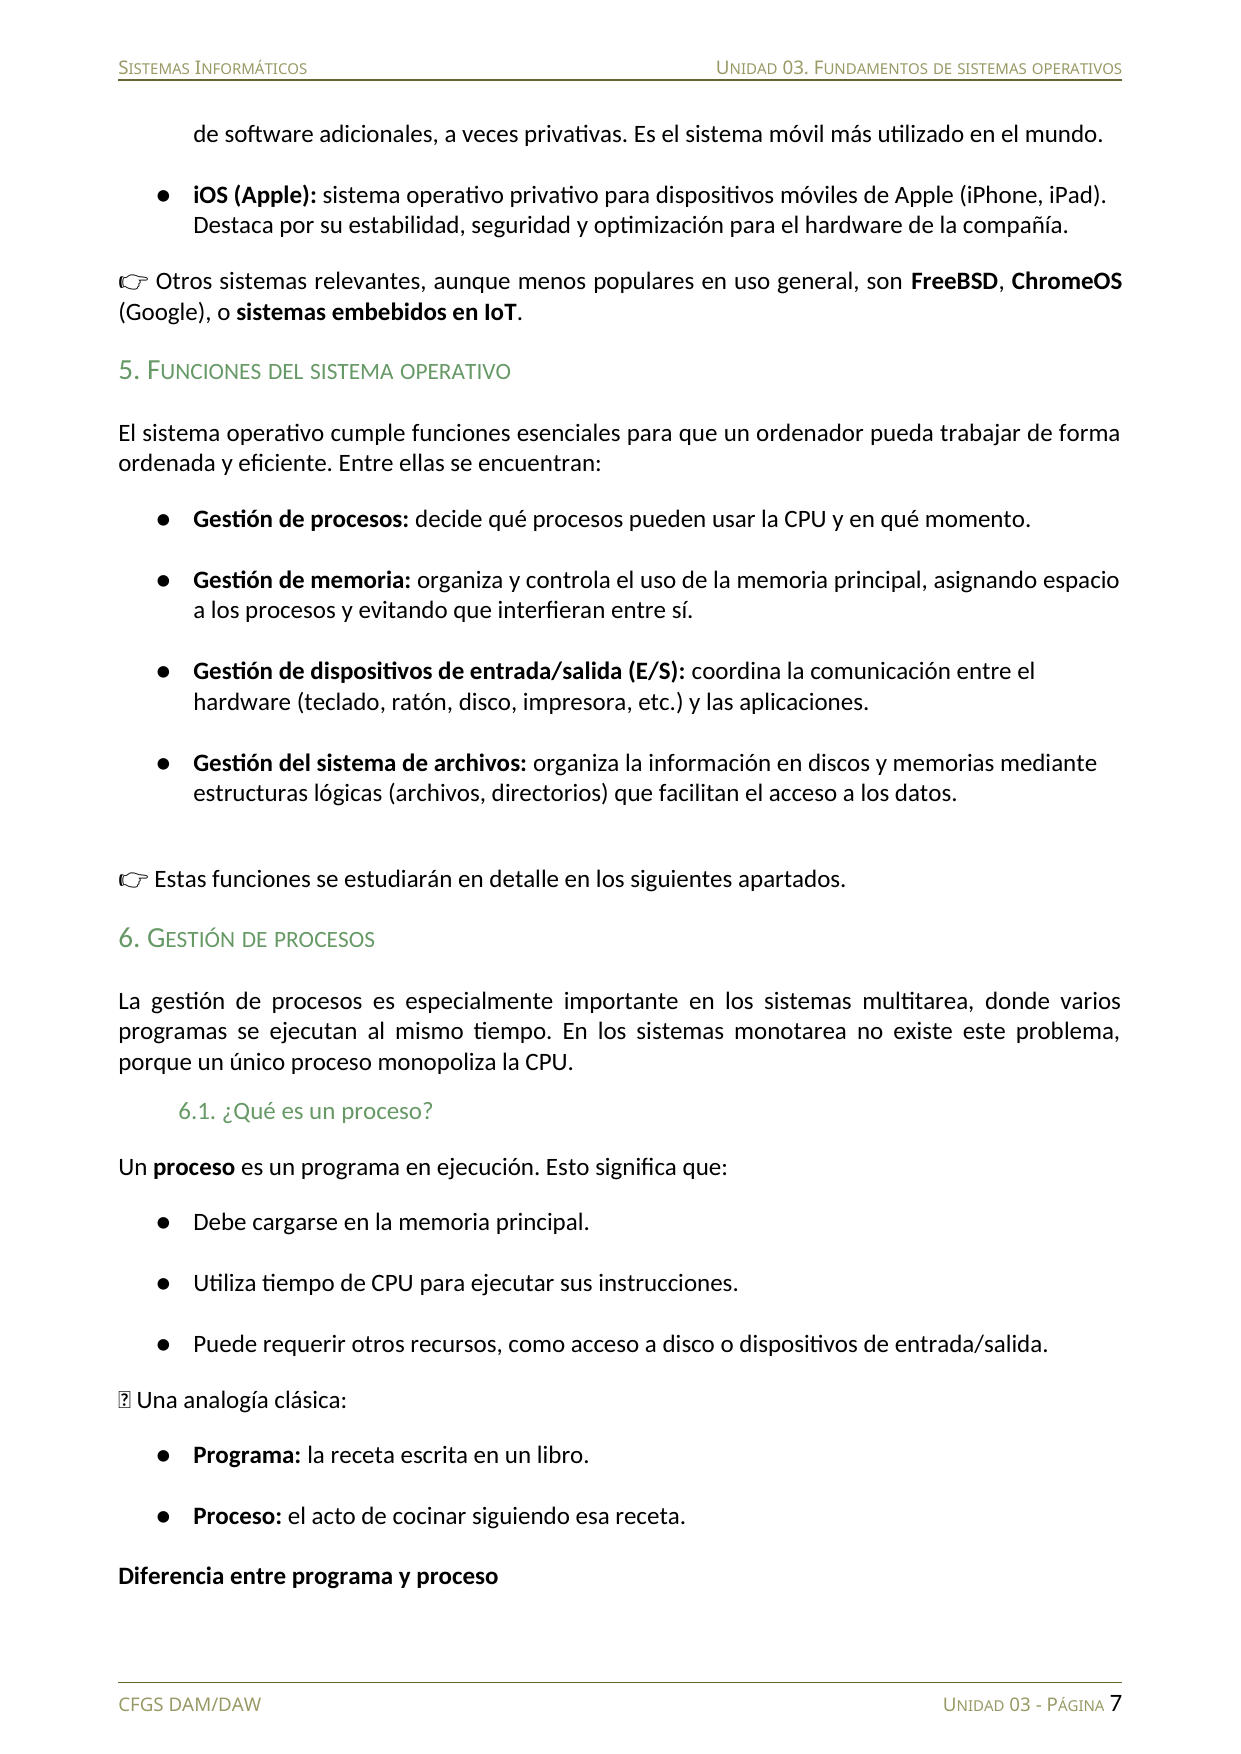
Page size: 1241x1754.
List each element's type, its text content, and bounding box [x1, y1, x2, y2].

list Gestión de procesos: decide qué procesos pueden usar la CPU y en qué momento. [156, 503, 1122, 564]
text 👉 Otros sistemas relevantes, aunque menos populares en uso general, son FreeBSD, ChromeOS (Google), o sistemas embebidos en IoT. [118, 265, 1122, 326]
subtitle 6.1. ¿Qué es un proceso? [178, 1095, 1122, 1126]
list Utiliza tiempo de CPU para ejecutar sus instrucciones. [156, 1267, 1122, 1328]
text 👉 Estas funciones se estudiarán en detalle en los siguientes apartados. [118, 864, 1122, 894]
text Un proceso es un programa en ejecución. Esto significa que: [118, 1151, 1122, 1181]
subtitle 6. Gestión de procesos [118, 919, 1122, 955]
text El sistema operativo cumple funciones esenciales para que un ordenador pueda trabajar de forma ordenada y eficiente. Entre ellas se encuentran: [118, 417, 1122, 478]
text 📌 Una analogía clásica: [118, 1384, 1122, 1414]
list iOS (Apple): sistema operativo privativo para dispositivos móviles de Apple (iPhone, iPad). Destaca por su estabilidad, seguridad y optimización para el hardware de la compañía. [156, 179, 1122, 240]
subtitle 5. Funciones del sistema operativo [118, 351, 1122, 387]
text La gestión de procesos es especialmente importante en los sistemas multitarea, donde varios programas se ejecutan al mismo tiempo. En los sistemas monotarea no existe este problema, porque un único proceso monopoliza la CPU. [118, 985, 1122, 1076]
list Gestión de dispositivos de entrada/salida (E/S): coordina la comunicación entre el hardware (teclado, ratón, disco, impresora, etc.) y las aplicaciones. [156, 656, 1122, 747]
list Puede requerir otros recursos, como acceso a disco o dispositivos de entrada/salida. [156, 1328, 1122, 1359]
list Debe cargarse en la memoria principal. [156, 1206, 1122, 1267]
text Diferencia entre programa y proceso [118, 1560, 1122, 1591]
list Proceso: el acto de cocinar siguiendo esa receta. [156, 1501, 1122, 1531]
list Gestión del sistema de archivos: organiza la información en discos y memorias mediante estructuras lógicas (archivos, directorios) que facilitan el acceso a los datos. [156, 747, 1122, 839]
list Gestión de memoria: organiza y controla el uso de la memoria principal, asignando espacio a los procesos y evitando que interfieran entre sí. [156, 564, 1122, 656]
list Programa: la receta escrita en un libro. [156, 1439, 1122, 1501]
list de software adicionales, a veces privativas. Es el sistema móvil más utilizado en el mundo. [156, 118, 1122, 179]
